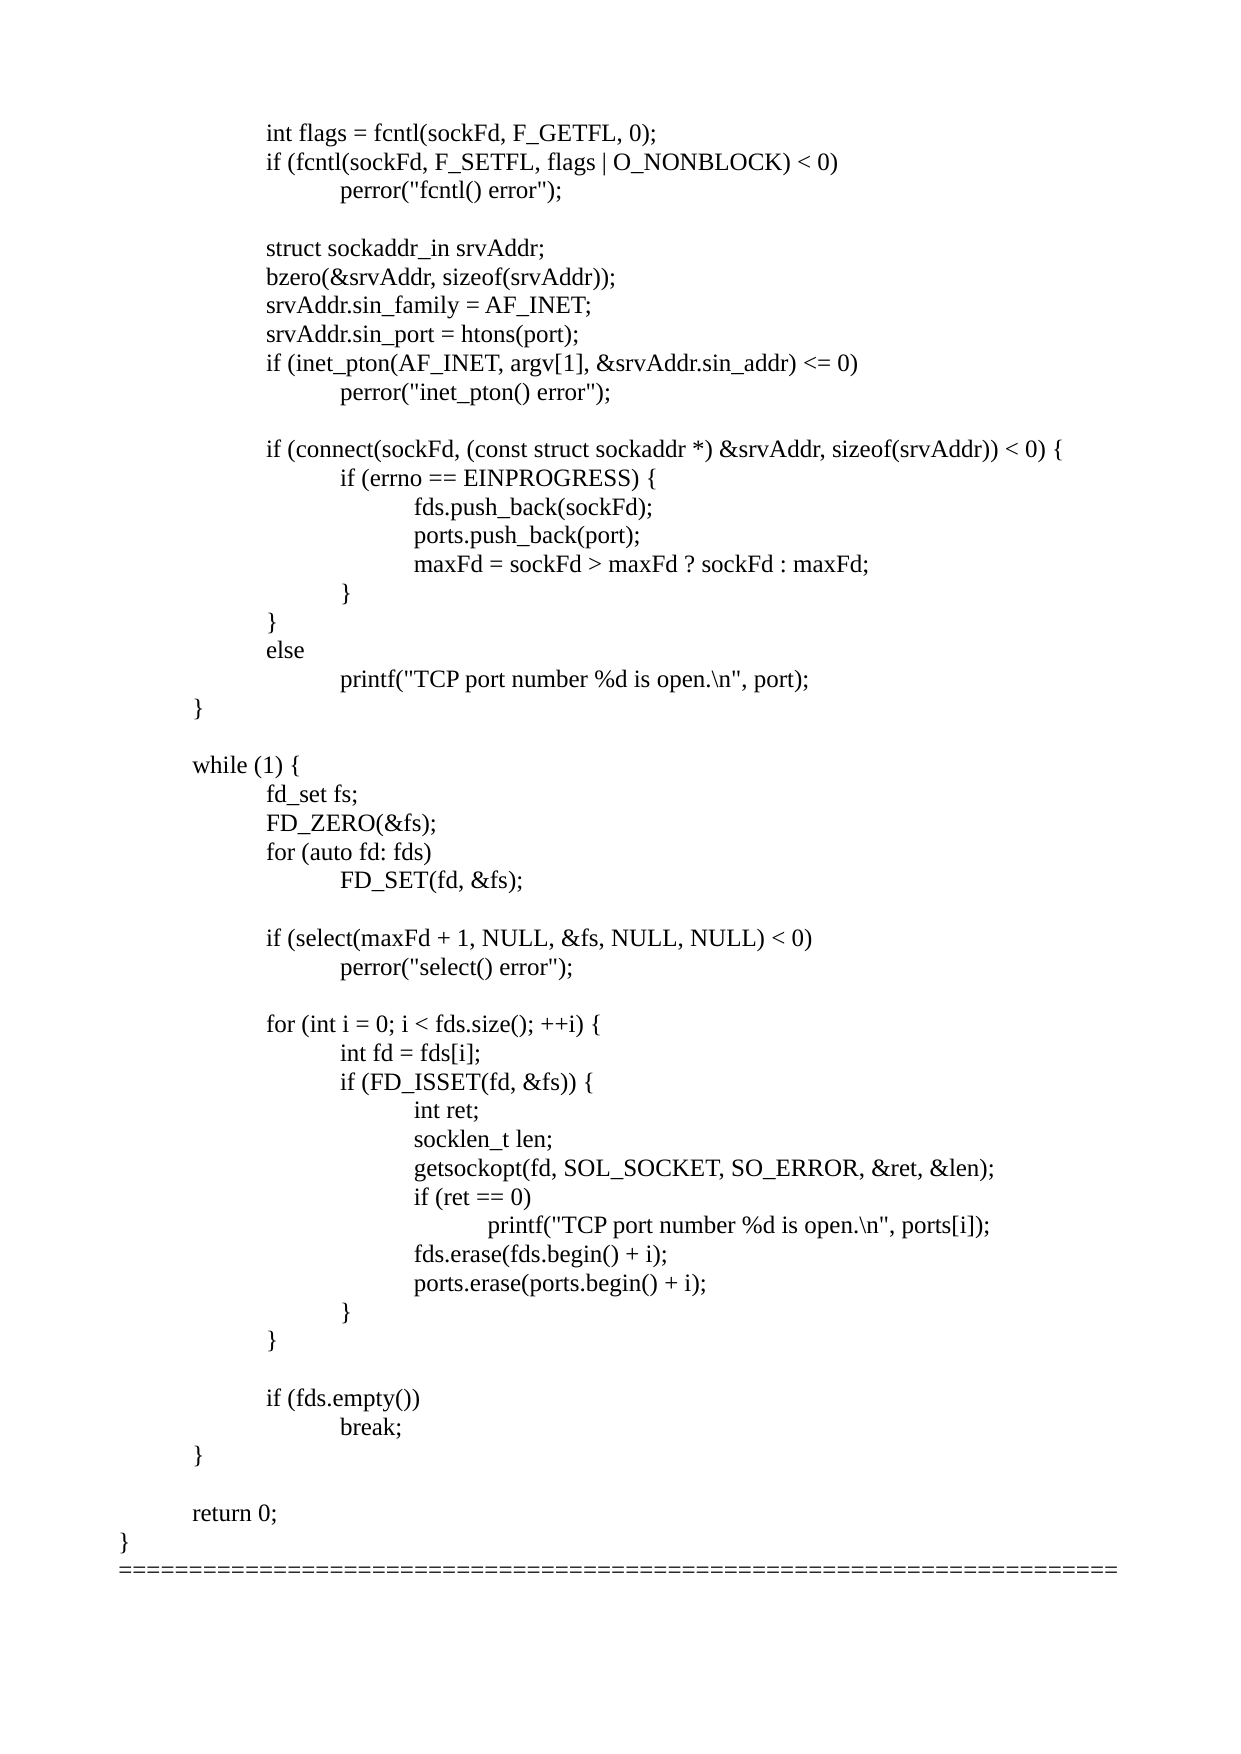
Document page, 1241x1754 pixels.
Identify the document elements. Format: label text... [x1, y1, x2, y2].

text printf("TCP port number %d is open.\n", ports[i]); [118, 1211, 1122, 1239]
text while (1) { [118, 751, 1122, 779]
text maxFd = sockFd > maxFd ? sockFd : maxFd; [118, 549, 1122, 578]
text break; [118, 1412, 1122, 1441]
text int flags = fcntl(sockFd, F_GETFL, 0); [118, 118, 1122, 147]
text socklen_t len; [118, 1124, 1122, 1153]
text if (select(maxFd + 1, NULL, &fs, NULL, NULL) < 0) [118, 923, 1122, 952]
text int ret; [118, 1096, 1122, 1124]
text fds.push_back(sockFd); [118, 492, 1122, 521]
text if (errno == EINPROGRESS) { [118, 463, 1122, 492]
text FD_ZERO(&fs); [118, 808, 1122, 837]
text fds.erase(fds.begin() + i); [118, 1239, 1122, 1268]
text for (auto fd: fds) [118, 837, 1122, 866]
text if (FD_ISSET(fd, &fs)) { [118, 1067, 1122, 1096]
text } ======================================================================= [118, 1527, 1122, 1584]
text srvAddr.sin_family = AF_INET; [118, 291, 1122, 319]
text } [118, 1326, 1122, 1354]
text } [118, 1441, 1122, 1469]
text for (int i = 0; i < fds.size(); ++i) { [118, 1009, 1122, 1038]
text if (fcntl(sockFd, F_SETFL, flags | O_NONBLOCK) < 0) [118, 147, 1122, 176]
text int fd = fds[i]; [118, 1038, 1122, 1067]
text } [118, 1297, 1122, 1326]
text else [118, 636, 1122, 664]
text } [118, 578, 1122, 607]
text FD_SET(fd, &fs); [118, 866, 1122, 894]
text } [118, 693, 1122, 722]
text perror("select() error"); [118, 952, 1122, 981]
text bzero(&srvAddr, sizeof(srvAddr)); [118, 262, 1122, 291]
text ports.push_back(port); [118, 521, 1122, 549]
text printf("TCP port number %d is open.\n", port); [118, 664, 1122, 693]
text ports.erase(ports.begin() + i); [118, 1268, 1122, 1297]
text srvAddr.sin_port = htons(port); [118, 319, 1122, 348]
text struct sockaddr_in srvAddr; [118, 233, 1122, 262]
text perror("fcntl() error"); [118, 176, 1122, 204]
text if (connect(sockFd, (const struct sockaddr *) &srvAddr, sizeof(srvAddr)) < 0) { [118, 434, 1122, 463]
text } [118, 607, 1122, 636]
text if (fds.empty()) [118, 1383, 1122, 1412]
text return 0; [118, 1498, 1122, 1527]
text if (inet_pton(AF_INET, argv[1], &srvAddr.sin_addr) <= 0) [118, 348, 1122, 377]
text getsockopt(fd, SOL_SOCKET, SO_ERROR, &ret, &len); [118, 1153, 1122, 1182]
text perror("inet_pton() error"); [118, 377, 1122, 406]
text if (ret == 0) [118, 1182, 1122, 1211]
text fd_set fs; [118, 779, 1122, 808]
